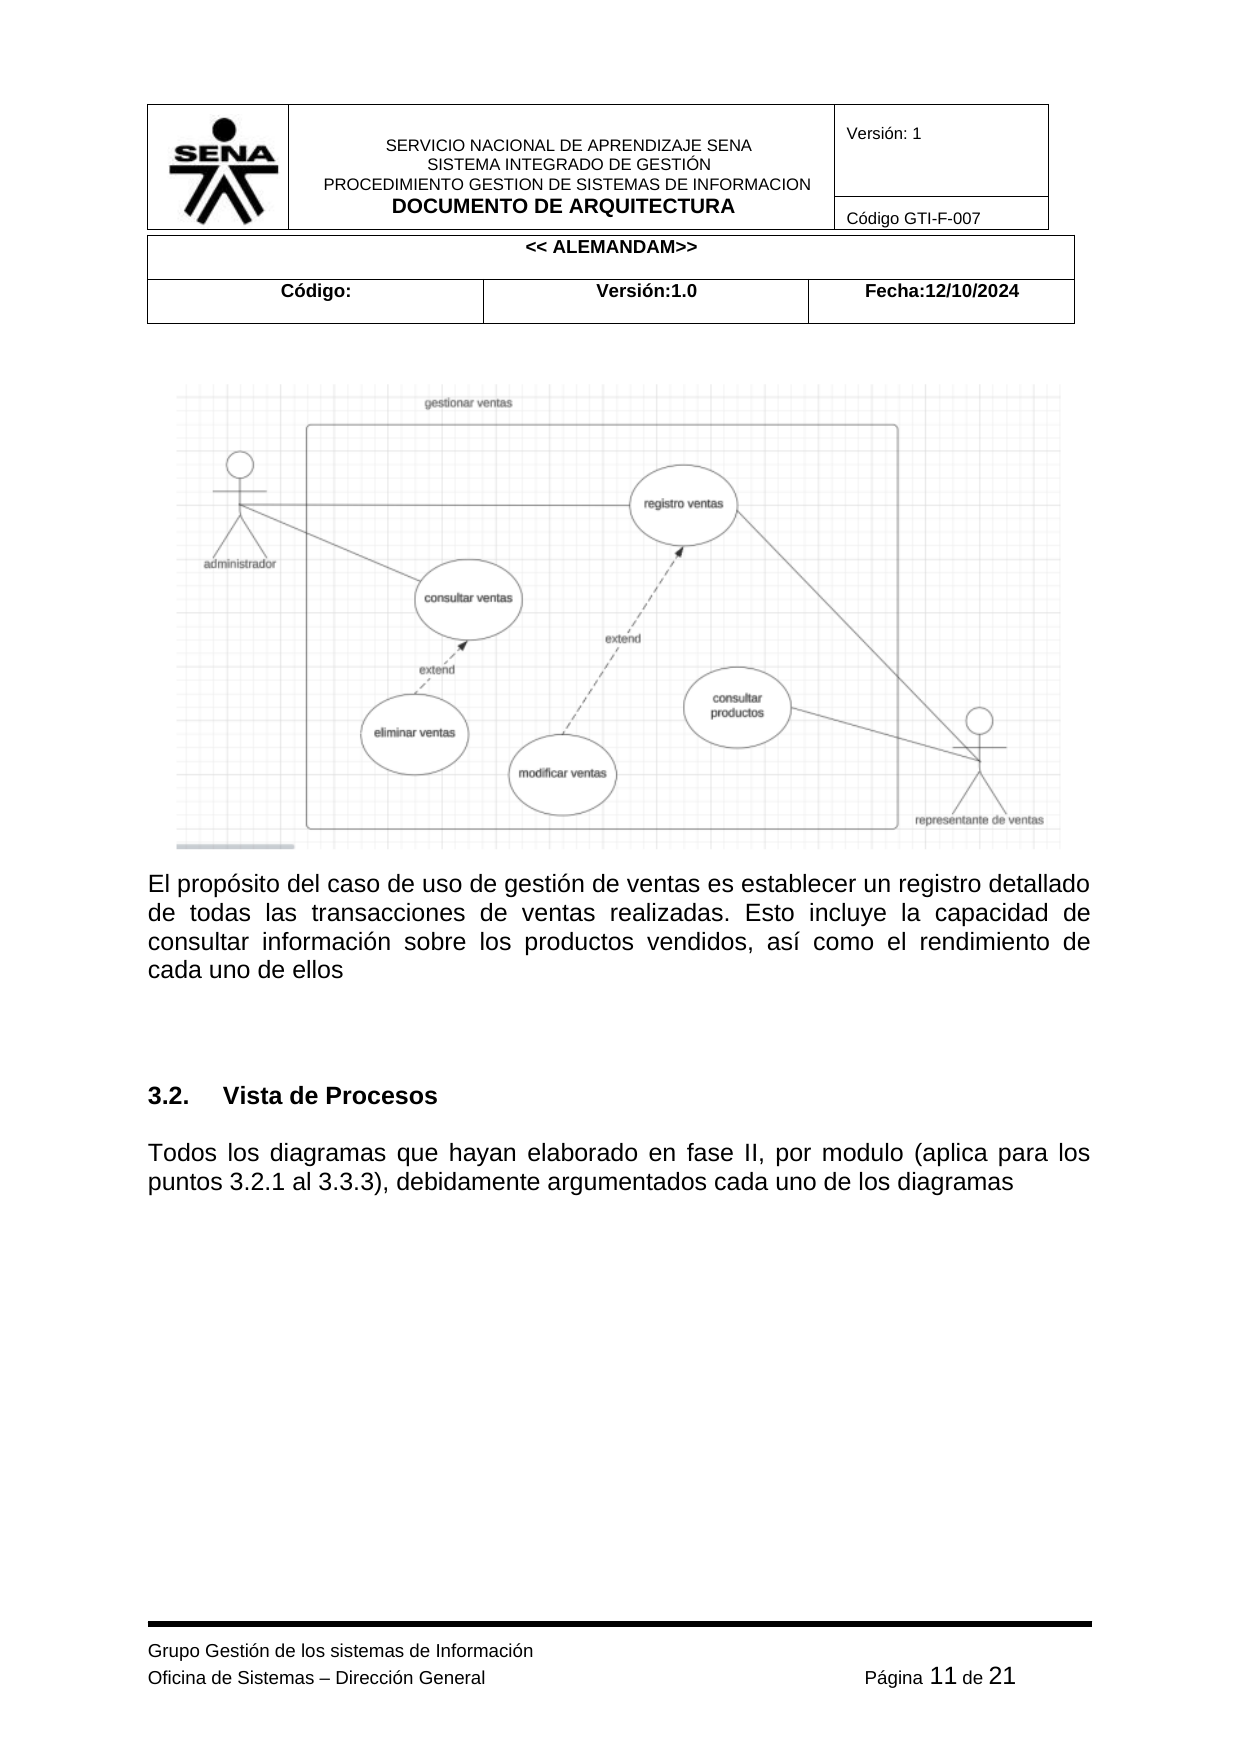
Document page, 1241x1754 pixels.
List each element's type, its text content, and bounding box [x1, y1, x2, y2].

text Todos los diagramas que hayan elaborado en fase II, por modulo (aplica para los puntos 3.2.1 al 3.3.3), debidamente argumentados cada uno de los diagramas [148, 1138, 1092, 1196]
picture [147, 352, 1093, 870]
picture [167, 114, 281, 229]
subtitle Vista de Procesos [148, 1081, 1092, 1110]
text El propósito del caso de uso de gestión de ventas es establecer un registro detallado de todas las transacciones de ventas realizadas. Esto incluye la capacidad de consultar información sobre los productos vendidos, así como el rendimiento de cada uno de ellos [148, 870, 1092, 984]
